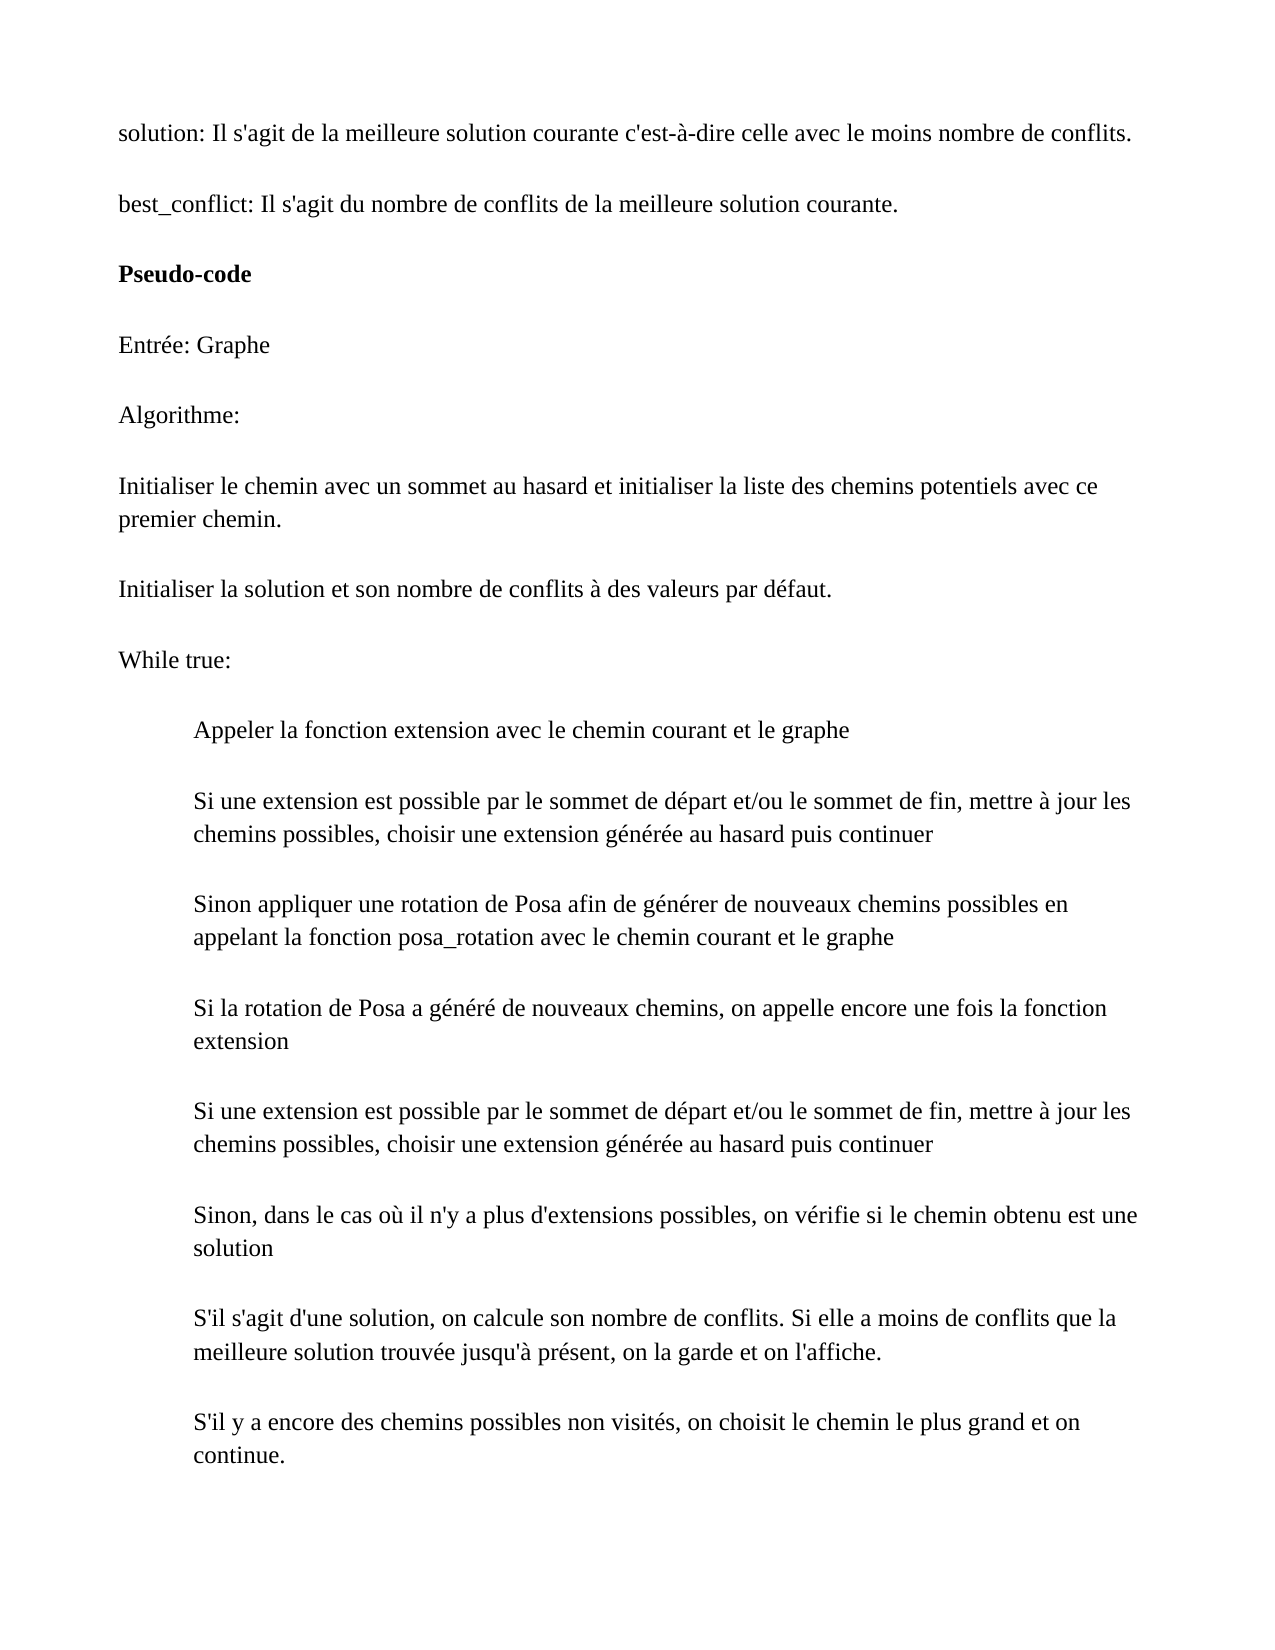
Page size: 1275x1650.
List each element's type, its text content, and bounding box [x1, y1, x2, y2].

text Sinon, dans le cas où il n'y a plus d'extensions possibles, on vérifie si le chemin obtenu est une solution [193, 1200, 1157, 1262]
text Si une extension est possible par le sommet de départ et/ou le sommet de fin, mettre à jour les chemins possibles, choisir une extension générée au hasard puis continuer [193, 786, 1157, 848]
text solution: Il s'agit de la meilleure solution courante c'est-à-dire celle avec le moins nombre de conflits. [118, 118, 1157, 147]
text Appeler la fonction extension avec le chemin courant et le graphe [118, 715, 1157, 744]
text Entrée: Graphe [118, 330, 1157, 358]
text While true: [118, 645, 1157, 673]
text Si une extension est possible par le sommet de départ et/ou le sommet de fin, mettre à jour les chemins possibles, choisir une extension générée au hasard puis continuer [193, 1096, 1157, 1158]
text best_conflict: Il s'agit du nombre de conflits de la meilleure solution courante. [118, 189, 1157, 217]
text Sinon appliquer une rotation de Posa afin de générer de nouveaux chemins possibles en appelant la fonction posa_rotation avec le chemin courant et le graphe [193, 889, 1157, 951]
text Si la rotation de Posa a généré de nouveaux chemins, on appelle encore une fois la fonction extension [193, 993, 1157, 1055]
text S'il s'agit d'une solution, on calcule son nombre de conflits. Si elle a moins de conflits que la meilleure solution trouvée jusqu'à présent, on la garde et on l'affiche. [193, 1303, 1157, 1365]
text Initialiser la solution et son nombre de conflits à des valeurs par défaut. [118, 574, 1157, 603]
text Initialiser le chemin avec un sommet au hasard et initialiser la liste des chemins potentiels avec ce premier chemin. [118, 471, 1157, 532]
text Algorithme: [118, 400, 1157, 429]
text S'il y a encore des chemins possibles non visités, on choisit le chemin le plus grand et on continue. [193, 1407, 1157, 1469]
text Pseudo-code [118, 259, 1157, 288]
